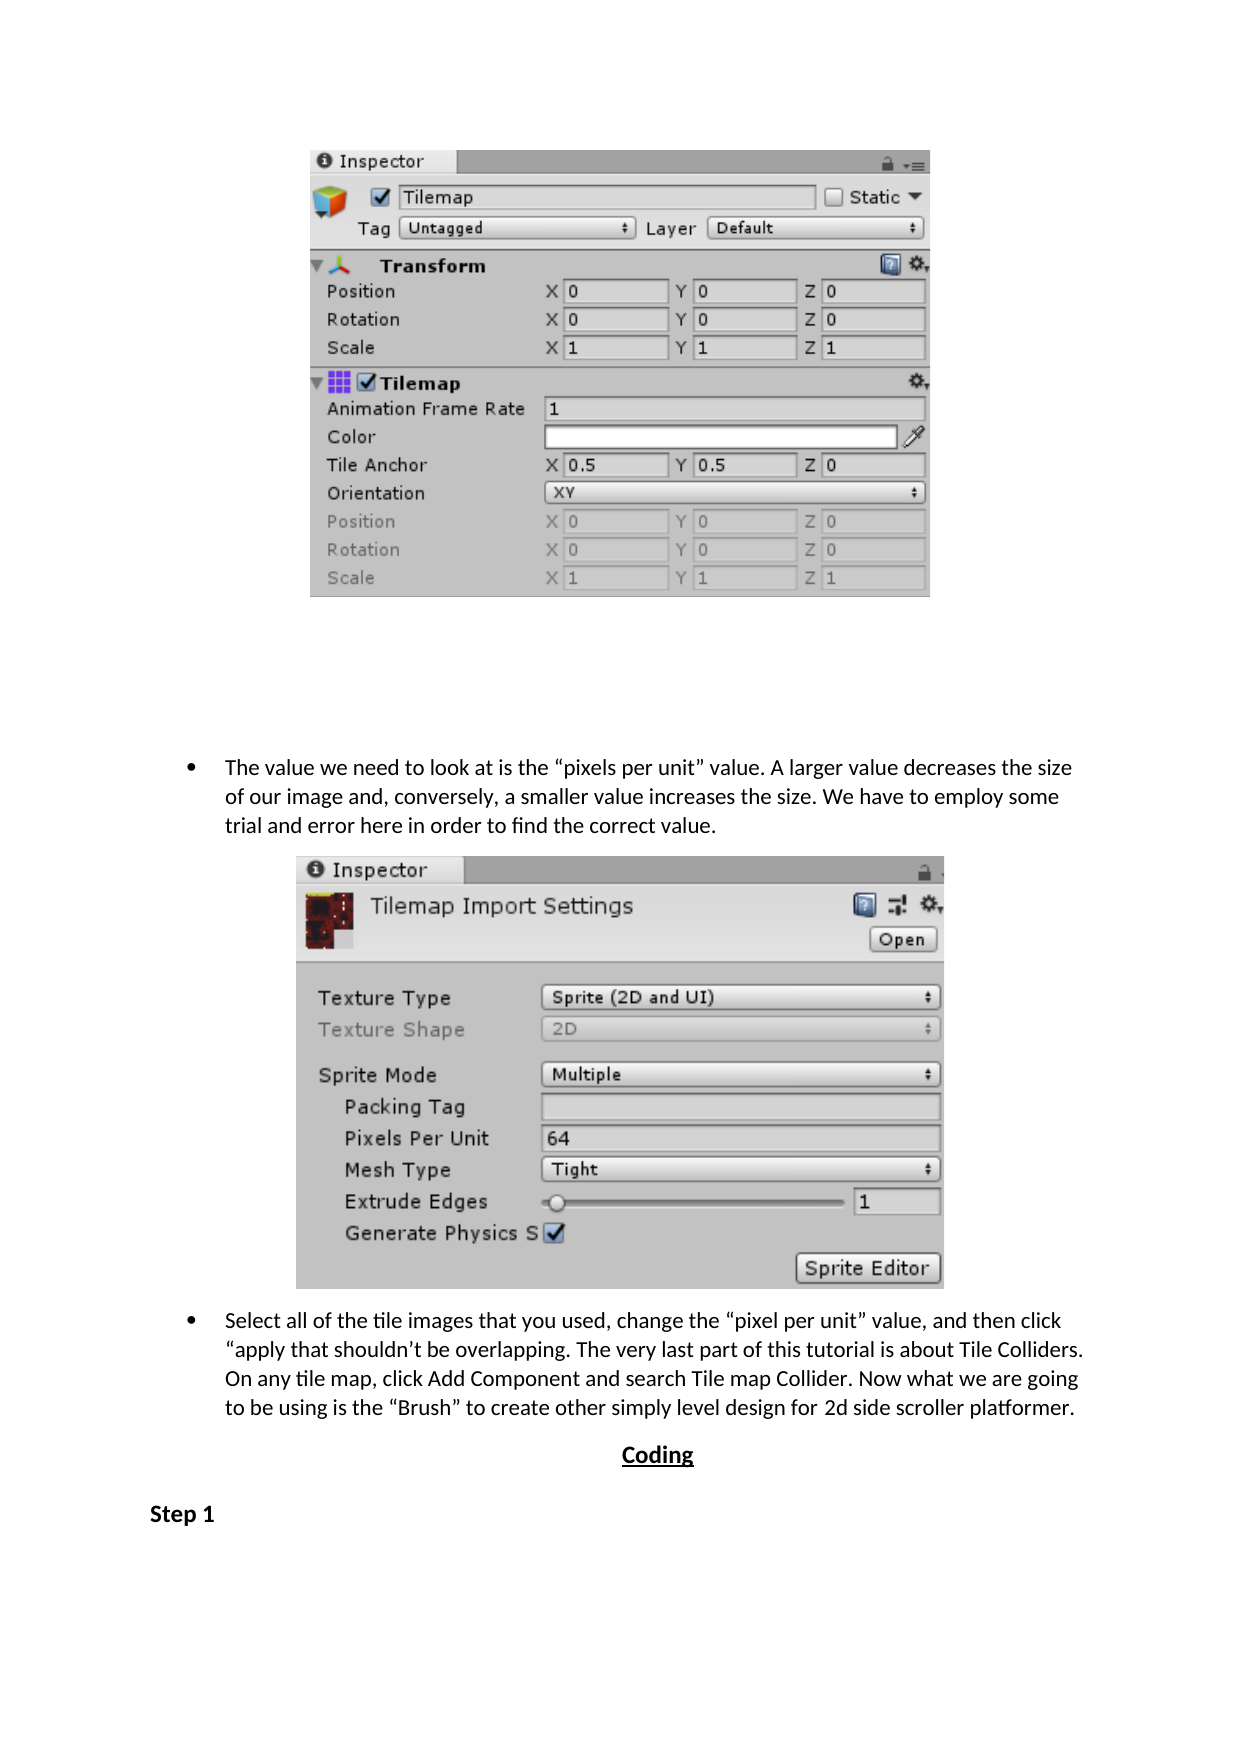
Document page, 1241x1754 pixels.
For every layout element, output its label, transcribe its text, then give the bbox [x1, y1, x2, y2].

list The value we need to look at is the “pixels per unit” value. A larger value decreases the size of our image and, conversely, a smaller value increases the size. We have to employ some trial and error here in order to find the correct value. [187, 753, 1090, 839]
list Coding [225, 1439, 1090, 1470]
list Select all of the tile images that you used, change the “pixel per unit” value, and then click “apply that shouldn’t be overlapping. The very last part of this tutorial is about Tile Colliders. On any tile map, click Add Component and search Tile map Collider. Now what we are going to be using is the “Brush” to create other simply level design for 2d side scroller platformer. [187, 1306, 1090, 1422]
text Step 1 [150, 1498, 1090, 1528]
